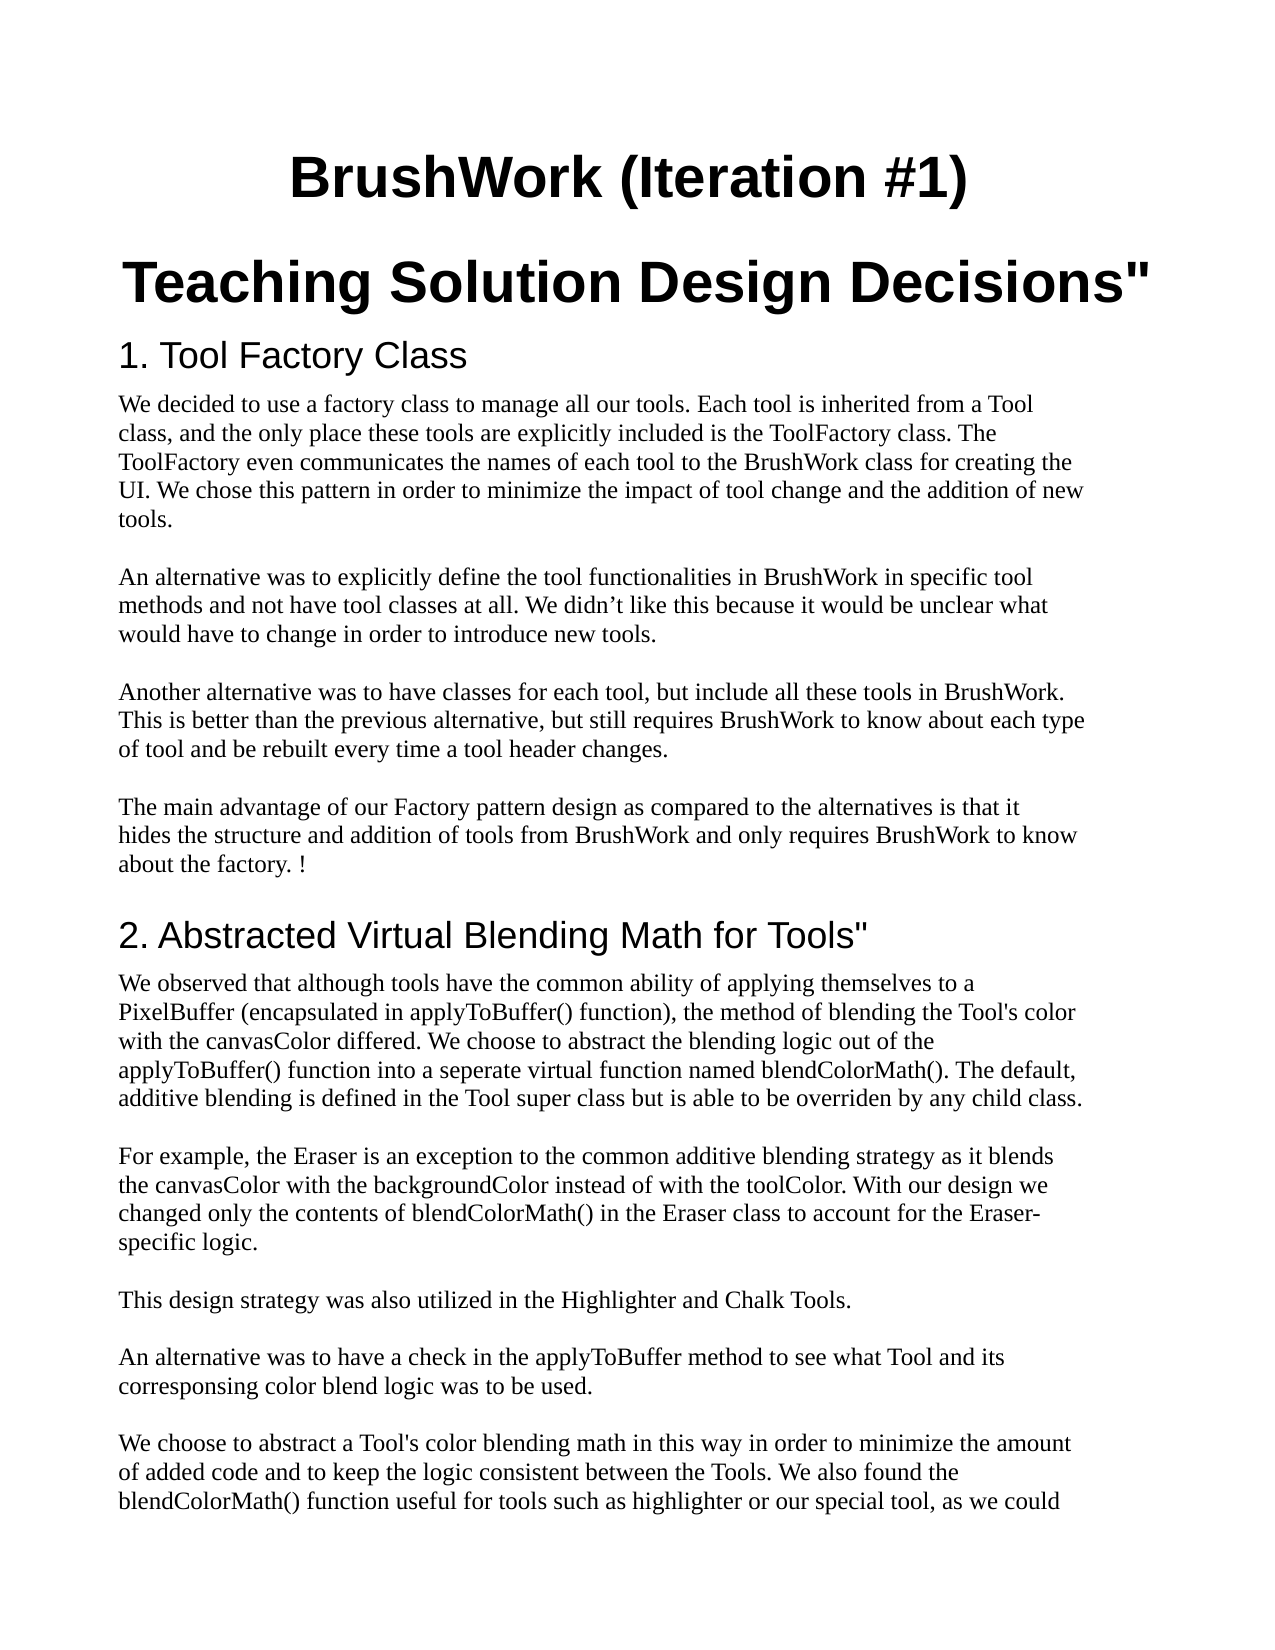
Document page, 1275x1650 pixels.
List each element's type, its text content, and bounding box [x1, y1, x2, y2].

text hides the structure and addition of tools from BrushWork and only requires BrushWork to know [118, 820, 1157, 849]
subtitle 1. Tool Factory Class [118, 333, 1157, 377]
text applyToBuffer() function into a seperate virtual function named blendColorMath(). The default, [118, 1055, 1157, 1083]
text PixelBuffer (encapsulated in applyToBuffer() function), the method of blending the Tool's color [118, 997, 1157, 1026]
text changed only the contents of blendColorMath() in the Eraser class to account for the Eraser- [118, 1198, 1157, 1227]
text the canvasColor with the backgroundColor instead of with the toolColor. With our design we [118, 1170, 1157, 1198]
text additive blending is defined in the Tool super class but is able to be overriden by any child class. [118, 1083, 1157, 1112]
text with the canvasColor differed. We choose to abstract the blending logic out of the [118, 1026, 1157, 1055]
text We observed that although tools have the common ability of applying themselves to a [118, 968, 1157, 997]
text class, and the only place these tools are explicitly included is the ToolFactory class. The [118, 418, 1157, 447]
subtitle 2. Abstracted Virtual Blending Math for Tools" [118, 913, 1157, 956]
text of added code and to keep the logic consistent between the Tools. We also found the [118, 1457, 1157, 1486]
text would have to change in order to introduce new tools. [118, 619, 1157, 648]
text We decided to use a factory class to manage all our tools. Each tool is inherited from a Tool [118, 389, 1157, 418]
text The main advantage of our Factory pattern design as compared to the alternatives is that it [118, 792, 1157, 820]
text This is better than the previous alternative, but still requires BrushWork to know about each type [118, 705, 1157, 734]
text methods and not have tool classes at all. We didn’t like this because it would be unclear what [118, 590, 1157, 619]
title BrushWork (Iteration #1) [118, 143, 1157, 210]
text Another alternative was to have classes for each tool, but include all these tools in BrushWork. [118, 677, 1157, 705]
text blendColorMath() function useful for tools such as highlighter or our special tool, as we could [118, 1486, 1157, 1515]
text tools. [118, 504, 1157, 533]
text specific logic. [118, 1227, 1157, 1256]
text of tool and be rebuilt every time a tool header changes. [118, 734, 1157, 763]
text ToolFactory even communicates the names of each tool to the BrushWork class for creating the [118, 447, 1157, 475]
text UI. We chose this pattern in order to minimize the impact of tool change and the addition of new [118, 475, 1157, 504]
text This design strategy was also utilized in the Highlighter and Chalk Tools. [118, 1285, 1157, 1313]
text We choose to abstract a Tool's color blending math in this way in order to minimize the amount [118, 1428, 1157, 1457]
title Teaching Solution Design Decisions" [118, 248, 1157, 315]
text corresponsing color blend logic was to be used. [118, 1371, 1157, 1400]
text For example, the Eraser is an exception to the common additive blending strategy as it blends [118, 1141, 1157, 1170]
text An alternative was to have a check in the applyToBuffer method to see what Tool and its [118, 1342, 1157, 1371]
text An alternative was to explicitly define the tool functionalities in BrushWork in specific tool [118, 562, 1157, 590]
text about the factory. ! [118, 849, 1157, 878]
